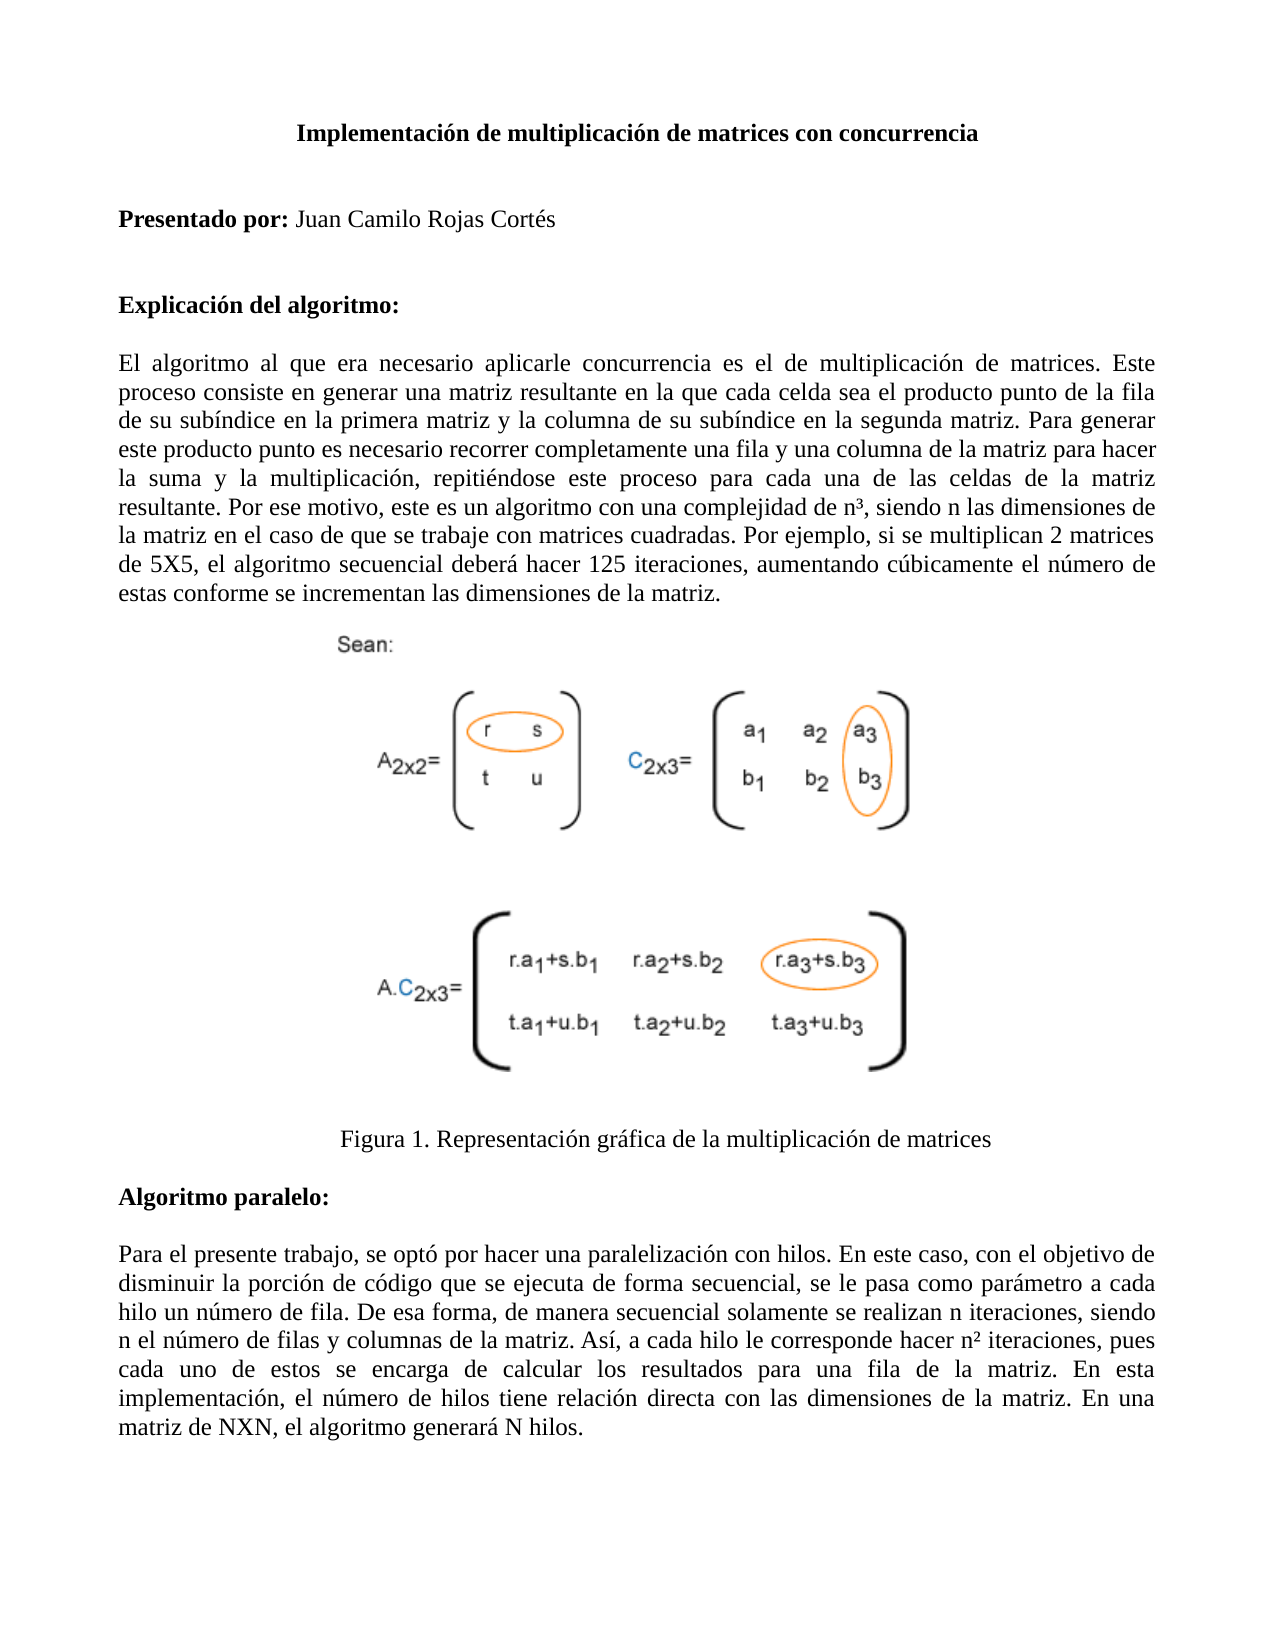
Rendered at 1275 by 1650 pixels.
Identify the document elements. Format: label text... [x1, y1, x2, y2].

text Figura 1. Representación gráfica de la multiplicación de matrices [118, 1124, 1157, 1153]
text Presentado por: Juan Camilo Rojas Cortés [118, 204, 1157, 233]
text Explicación del algoritmo: [118, 291, 1157, 319]
text Algoritmo paralelo: [118, 1182, 1157, 1211]
picture [337, 635, 938, 1072]
text Para el presente trabajo, se optó por hacer una paralelización con hilos. En este caso, con el objetivo de disminuir la porción de código que se ejecuta de forma secuencial, se le pasa como parámetro a cada hilo un número de fila. De esa forma, de manera secuencial solamente se realizan n iteraciones, siendo n el número de filas y columnas de la matriz. Así, a cada hilo le corresponde hacer n² iteraciones, pues cada uno de estos se encarga de calcular los resultados para una fila de la matriz. En esta implementación, el número de hilos tiene relación directa con las dimensiones de la matriz. En una matriz de NXN, el algoritmo generará N hilos. [118, 1239, 1157, 1441]
text Implementación de multiplicación de matrices con concurrencia [118, 118, 1157, 147]
text El algoritmo al que era necesario aplicarle concurrencia es el de multiplicación de matrices. Este proceso consiste en generar una matriz resultante en la que cada celda sea el producto punto de la fila de su subíndice en la primera matriz y la columna de su subíndice en la segunda matriz. Para generar este producto punto es necesario recorrer completamente una fila y una columna de la matriz para hacer la suma y la multiplicación, repitiéndose este proceso para cada una de las celdas de la matriz resultante. Por ese motivo, este es un algoritmo con una complejidad de n³, siendo n las dimensiones de la matriz en el caso de que se trabaje con matrices cuadradas. Por ejemplo, si se multiplican 2 matrices de 5X5, el algoritmo secuencial deberá hacer 125 iteraciones, aumentando cúbicamente el número de estas conforme se incrementan las dimensiones de la matriz. [118, 348, 1157, 607]
